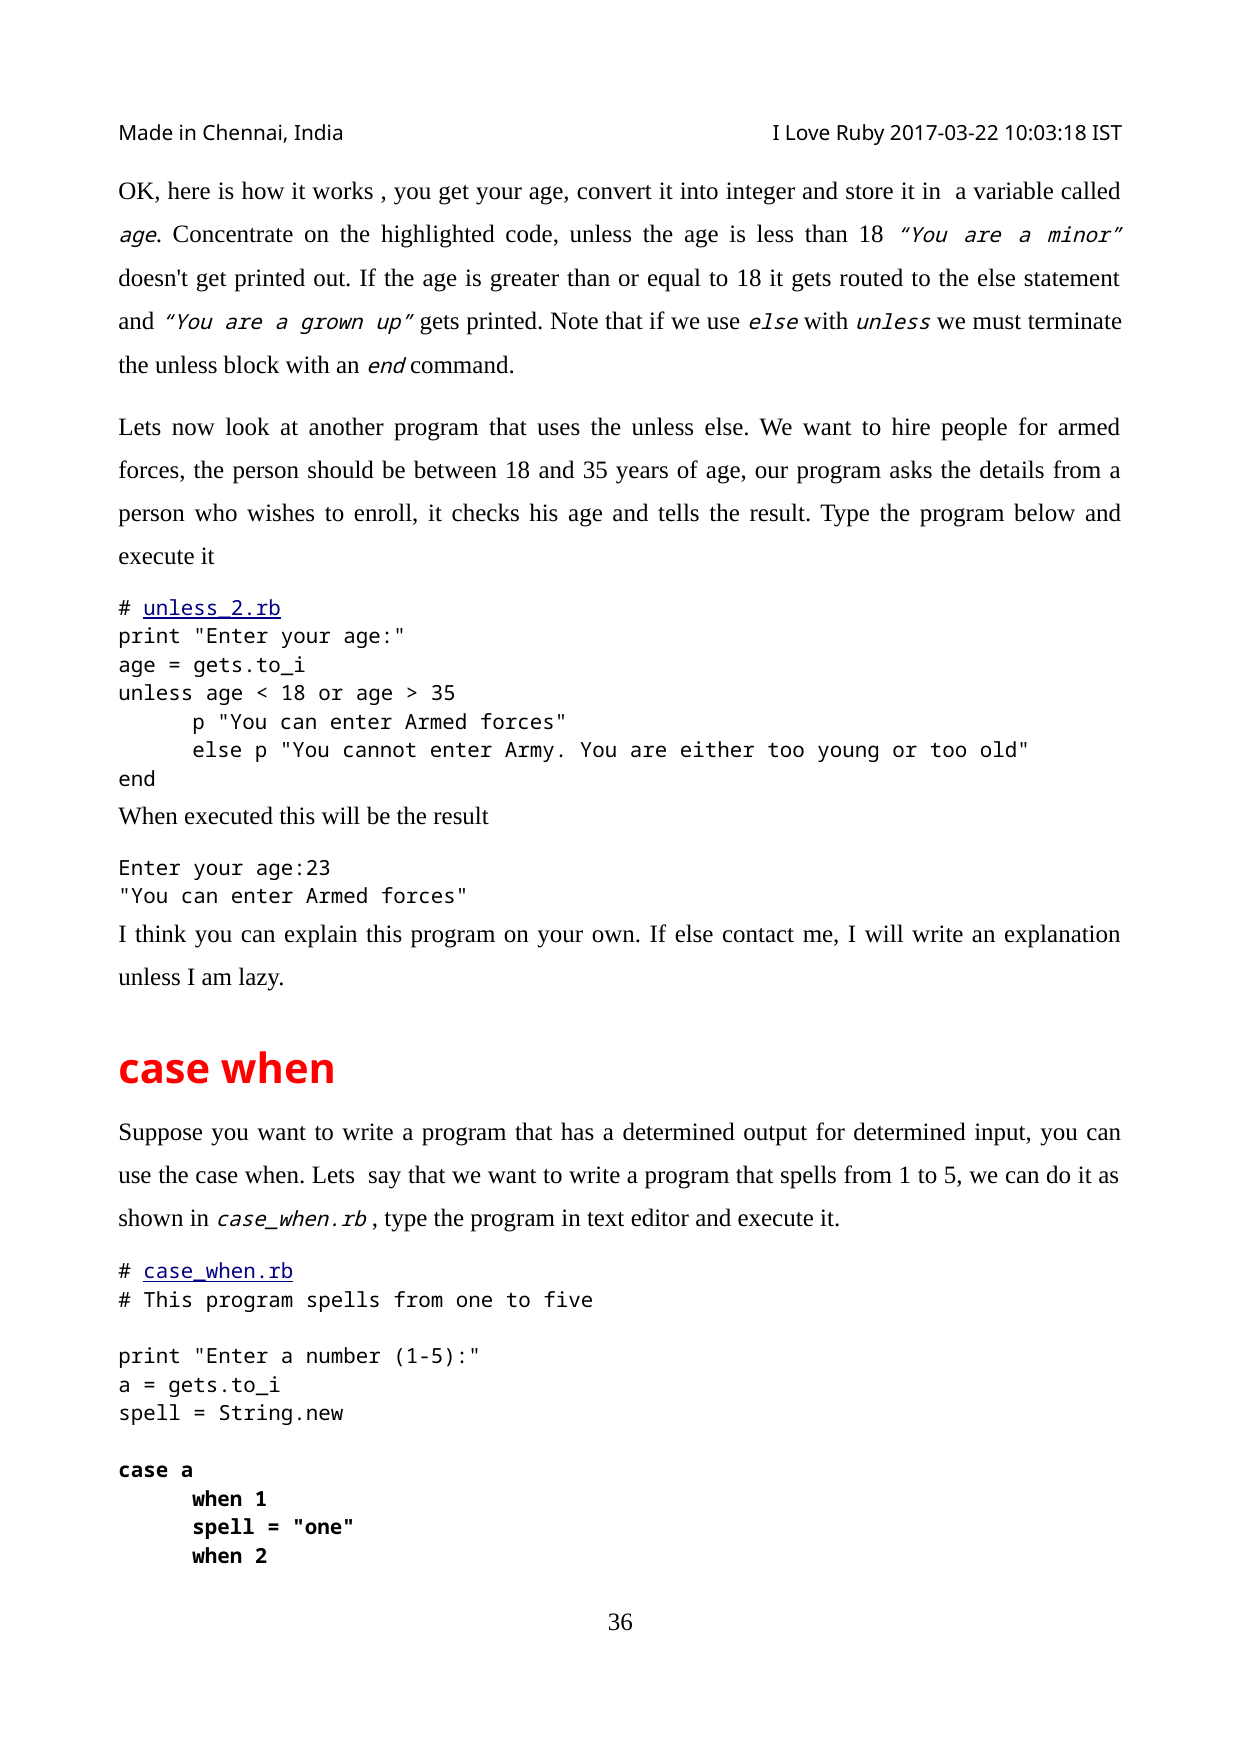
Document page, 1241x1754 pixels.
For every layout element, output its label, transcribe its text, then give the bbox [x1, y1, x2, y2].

text I think you can explain this program on your own. If else contact me, I will write an explanation unless I am lazy. [118, 919, 1122, 991]
text when 1 [118, 1484, 1122, 1512]
text spell = "one" [118, 1512, 1122, 1541]
text "You can enter Armed forces" [118, 882, 1122, 910]
text when 2 [118, 1541, 1122, 1569]
text else p "You cannot enter Army. You are either too young or too old" [118, 735, 1122, 764]
text When executed this will be the result [118, 801, 1122, 830]
text # unless_2.rb [118, 593, 1122, 622]
text p "You can enter Armed forces" [118, 707, 1122, 735]
text # This program spells from one to five [118, 1285, 1122, 1313]
text case a [118, 1455, 1122, 1484]
text spell = String.new [118, 1398, 1122, 1427]
text age = gets.to_i [118, 650, 1122, 678]
text Enter your age:23 [118, 853, 1122, 882]
text # case_when.rb [118, 1256, 1122, 1285]
text a = gets.to_i [118, 1370, 1122, 1398]
subtitle case when [118, 1039, 1122, 1096]
text end [118, 764, 1122, 792]
text print "Enter a number (1-5):" [118, 1342, 1122, 1370]
text unless age < 18 or age > 35 [118, 678, 1122, 707]
text OK, here is how it works , you get your age, convert it into integer and store it in a variable called age. Concentrate on the highlighted code, unless the age is less than 18 “You are a minor” doesn't get printed out. If the age is greater than or equal to 18 it gets routed to the else statement and “You are a grown up” gets printed. Note that if we use else with unless we must terminate the unless block with an end command. [118, 176, 1122, 379]
text Lets now look at another program that uses the unless else. We want to hire people for armed forces, the person should be between 18 and 35 years of age, our program asks the details from a person who wishes to enroll, it checks his age and tells the result. Type the program below and execute it [118, 412, 1122, 570]
text print "Enter your age:" [118, 622, 1122, 650]
text Suppose you want to write a program that has a determined output for determined input, you can use the case when. Lets say that we want to write a program that spells from 1 to 5, we can do it as shown in case_when.rb , type the program in text editor and execute it. [118, 1117, 1122, 1233]
